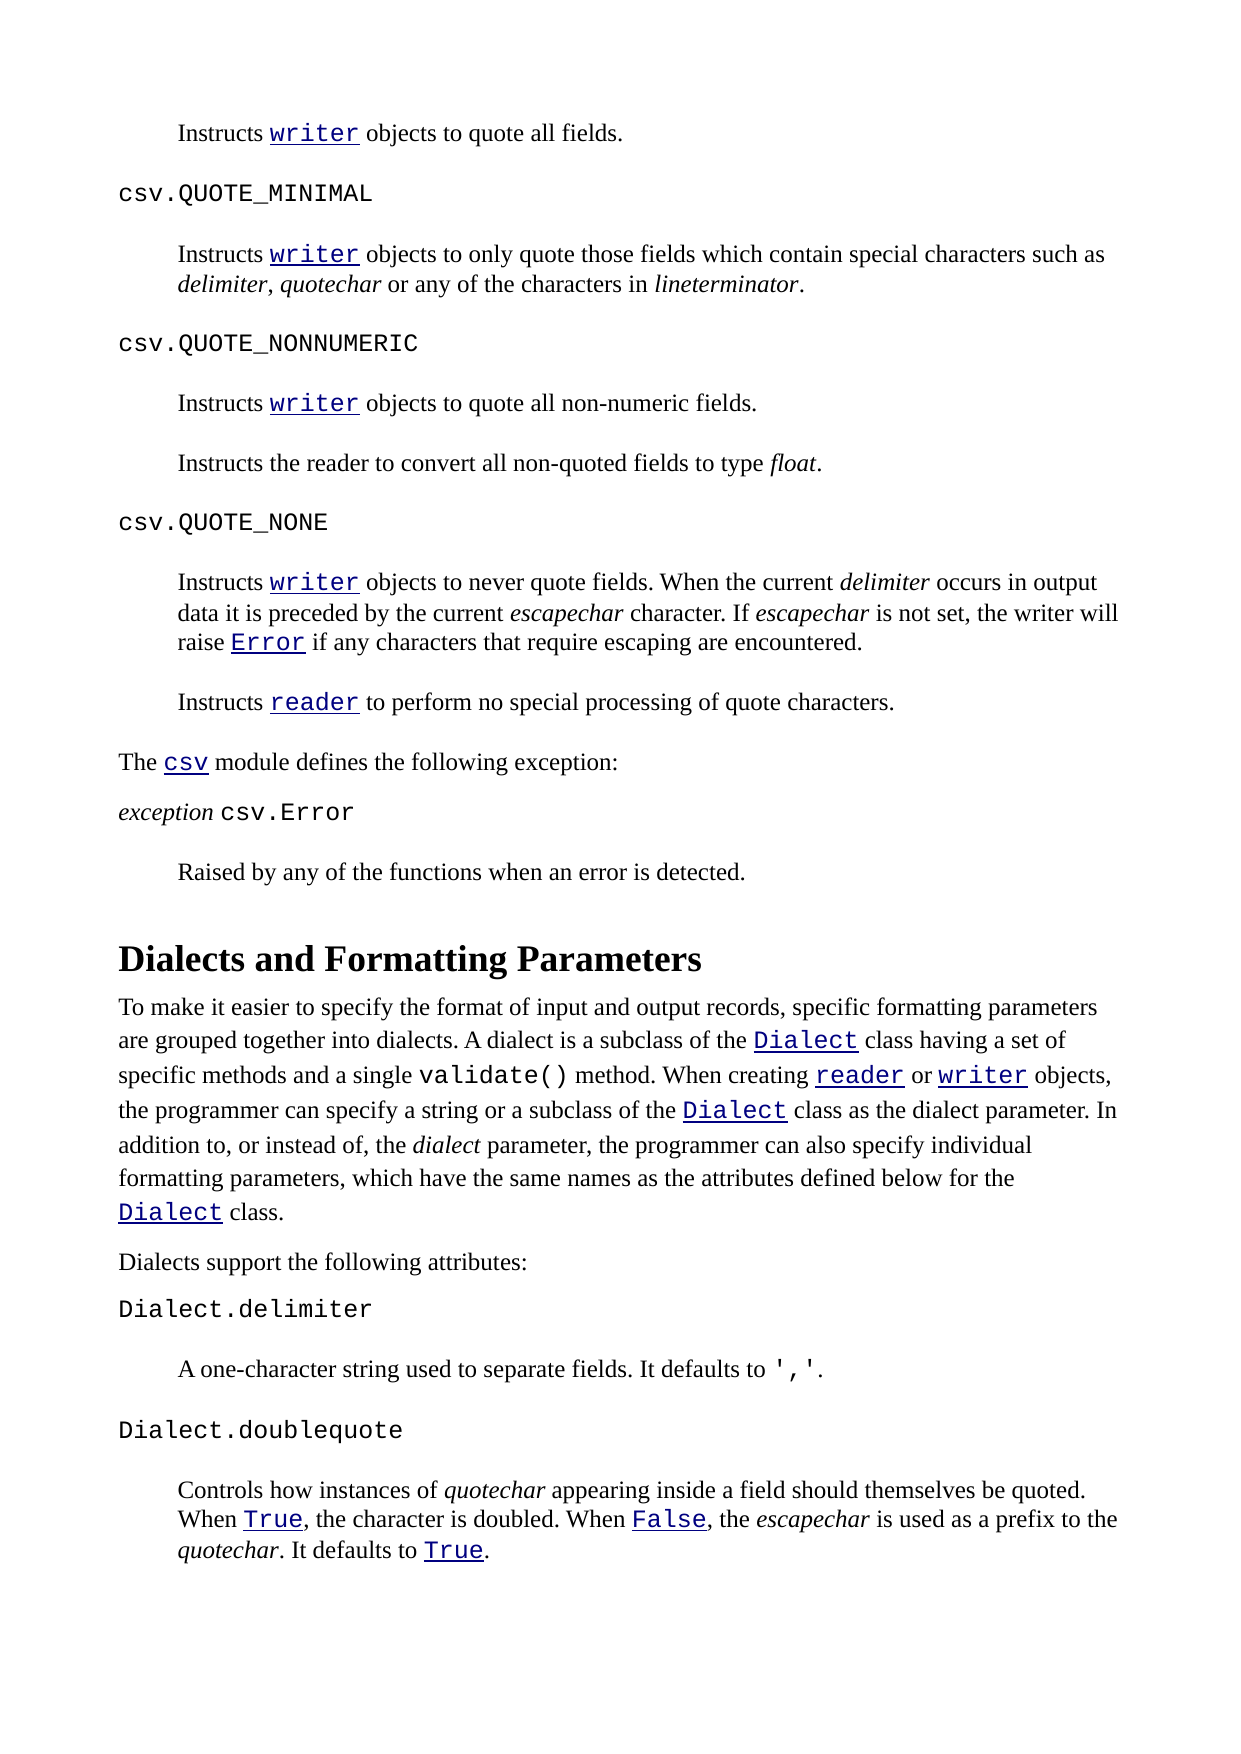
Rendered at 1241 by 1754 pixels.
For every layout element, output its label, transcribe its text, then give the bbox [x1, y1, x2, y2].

text The csv module defines the following exception: [118, 747, 1122, 778]
text To make it easier to specify the format of input and output records, specific formatting parameters are grouped together into dialects. A dialect is a subclass of the Dialect class having a set of specific methods and a single validate() method. When creating reader or writer objects, the programmer can specify a string or a subclass of the Dialect class as the dialect parameter. In addition to, or instead of, the dialect parameter, the programmer can also specify individual formatting parameters, which have the same names as the attributes defined below for the Dialect class. [118, 992, 1122, 1227]
subtitle csv.QUOTE_MINIMAL [118, 178, 1122, 209]
list Instructs writer objects to only quote those fields which contain special characters such as delimiter, quotechar or any of the characters in lineterminator. [177, 239, 1122, 298]
subtitle Dialect.doublequote [118, 1415, 1122, 1446]
list Instructs reader to perform no special processing of quote characters. [177, 687, 1122, 718]
list Instructs writer objects to never quote fields. When the current delimiter occurs in output data it is preceded by the current escapechar character. If escapechar is not set, the writer will raise Error if any characters that require escaping are encountered. [177, 567, 1122, 657]
subtitle exception csv.Error [118, 797, 1122, 828]
list Instructs the reader to convert all non-quoted fields to type float. [177, 448, 1122, 477]
list Raised by any of the functions when an error is detected. [177, 857, 1122, 886]
subtitle Dialects and Formatting Parameters [118, 937, 1122, 980]
text Dialects support the following attributes: [118, 1247, 1122, 1275]
list A one-character string used to separate fields. It defaults to ','. [177, 1354, 1122, 1385]
list Instructs writer objects to quote all non-numeric fields. [177, 388, 1122, 419]
subtitle csv.QUOTE_NONE [118, 507, 1122, 537]
list Controls how instances of quotechar appearing inside a field should themselves be quoted. When True, the character is doubled. When False, the escapechar is used as a prefix to the quotechar. It defaults to True. [177, 1475, 1122, 1566]
subtitle Dialect.delimiter [118, 1294, 1122, 1325]
subtitle csv.QUOTE_NONNUMERIC [118, 328, 1122, 359]
list Instructs writer objects to quote all fields. [177, 118, 1122, 149]
